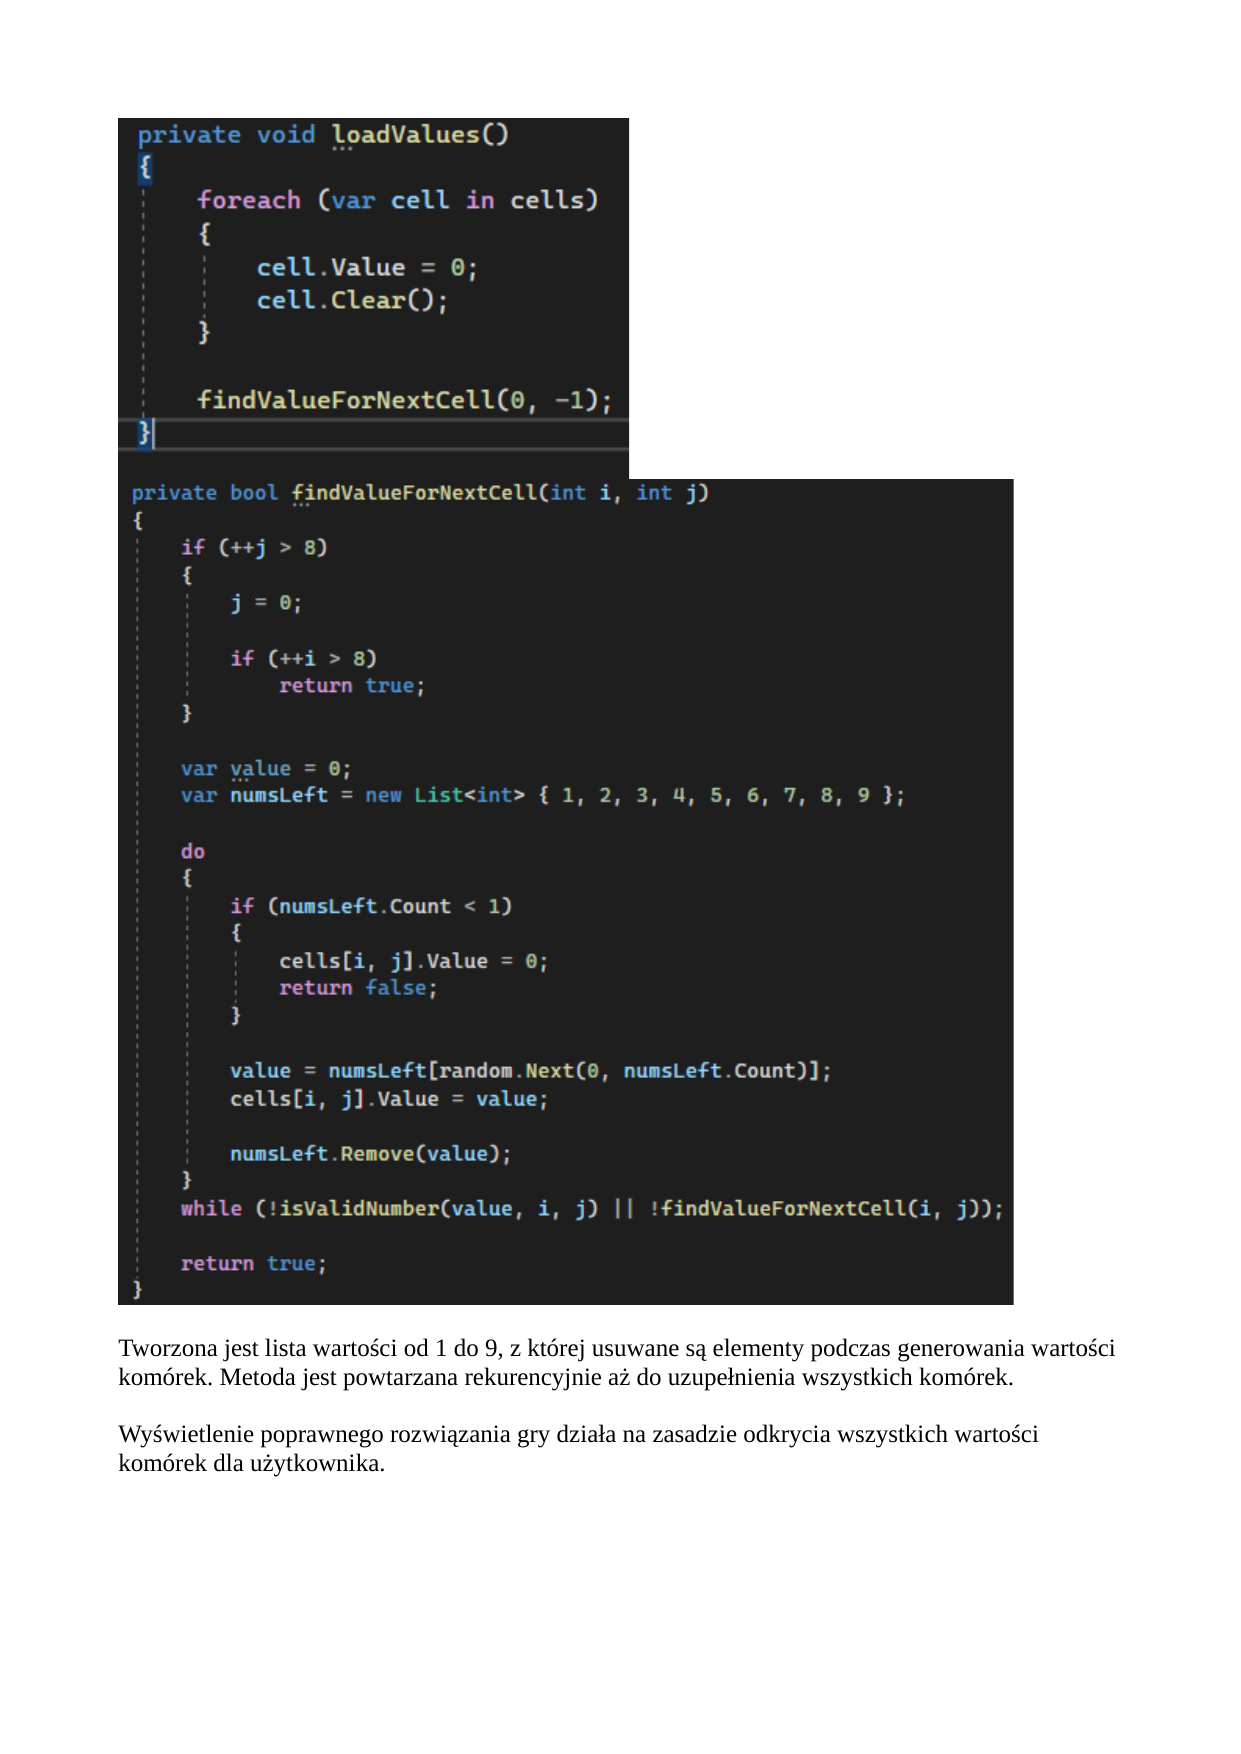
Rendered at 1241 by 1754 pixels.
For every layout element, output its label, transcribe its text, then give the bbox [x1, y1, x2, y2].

text Wyświetlenie poprawnego rozwiązania gry działa na zasadzie odkrycia wszystkich wartości komórek dla użytkownika. [118, 1419, 1122, 1477]
text Tworzona jest lista wartości od 1 do 9, z której usuwane są elementy podczas generowania wartości komórek. Metoda jest powtarzana rekurencyjnie aż do uzupełnienia wszystkich komórek. [118, 1333, 1122, 1390]
picture [118, 118, 1014, 1305]
